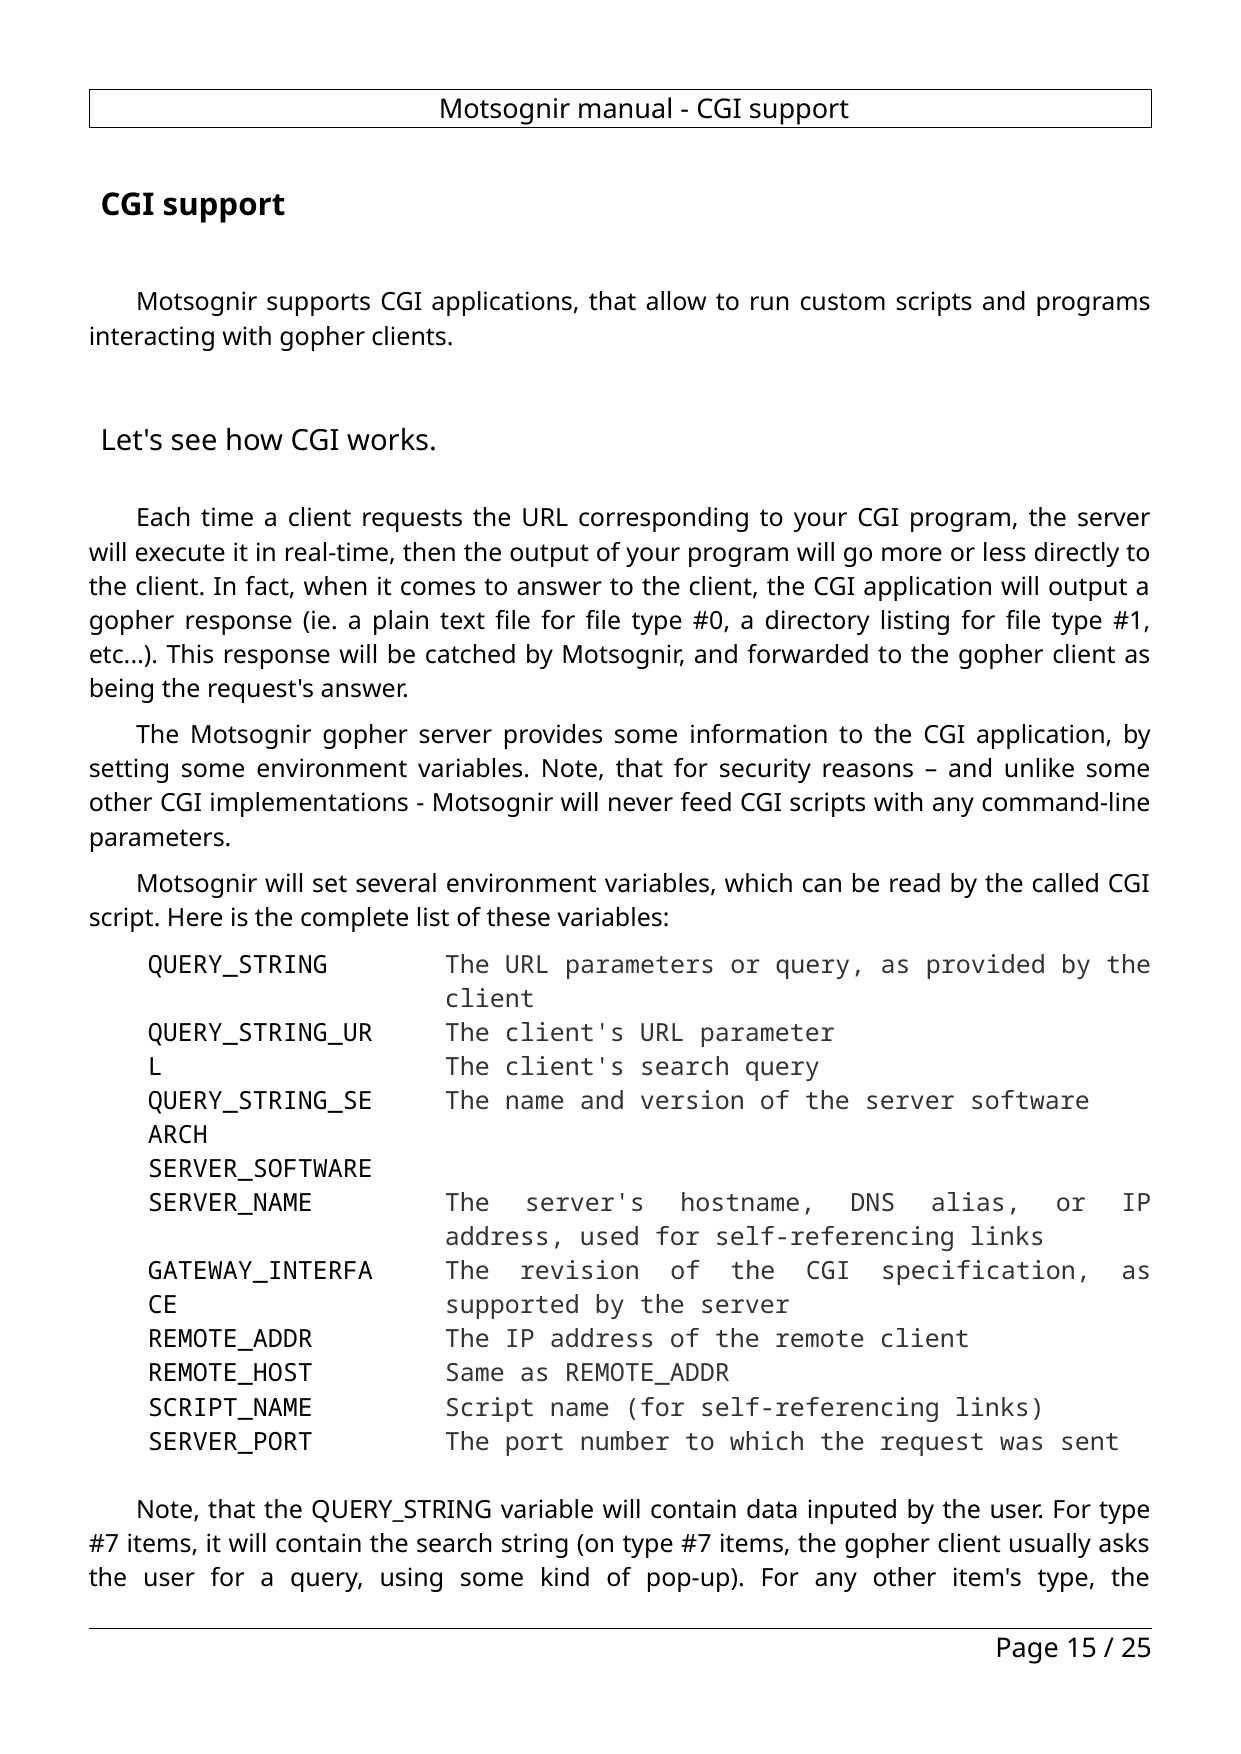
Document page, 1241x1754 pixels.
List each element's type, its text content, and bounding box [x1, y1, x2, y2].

table_header The URL parameters or query, as provided by the client [385, 946, 1152, 1014]
table_cell The revision of the CGI specification, as supported by the server [385, 1253, 1152, 1321]
table_cell The server's hostname, DNS alias, or IP address, used for self-referencing links [385, 1185, 1152, 1253]
table_cell QUERY_STRING_URL QUERY_STRING_SEARCH SERVER_SOFTWARE [89, 1015, 385, 1185]
table_cell SERVER_NAME [89, 1185, 385, 1253]
table_cell SERVER_PORT [89, 1423, 385, 1457]
table_cell REMOTE_ADDR [89, 1321, 385, 1355]
text Motsognir supports CGI applications, that allow to run custom scripts and programs interacting with gopher clients. [88, 284, 1152, 352]
table_header QUERY_STRING [89, 946, 385, 1014]
table_cell The IP address of the remote client [385, 1321, 1152, 1355]
table_cell Same as REMOTE_ADDR [385, 1355, 1152, 1389]
subtitle CGI support [100, 182, 1152, 225]
table_cell The port number to which the request was sent [385, 1423, 1152, 1457]
subtitle Let's see how CGI works. [100, 419, 1152, 459]
text Note, that the QUERY_STRING variable will contain data inputed by the user. For type #7 items, it will contain the search string (on type #7 items, the gopher client usually asks the user for a query, using some kind of pop-up). For any other item's type, the [88, 1491, 1152, 1593]
text Each time a client requests the URL corresponding to your CGI program, the server will execute it in real-time, then the output of your program will go more or less directly to the client. In fact, when it comes to answer to the client, the CGI application will output a gopher response (ie. a plain text file for file type #0, a directory listing for file type #1, etc...). This response will be catched by Motsognir, and forwarded to the gopher client as being the request's answer. [88, 500, 1152, 704]
text Motsognir will set several environment variables, which can be read by the called CGI script. Here is the complete list of these variables: [88, 866, 1152, 934]
table_cell The client's URL parameter The client's search query The name and version of the server software [385, 1015, 1152, 1185]
table_cell REMOTE_HOST [89, 1355, 385, 1389]
table_cell Script name (for self-referencing links) [385, 1389, 1152, 1423]
table_cell GATEWAY_INTERFACE [89, 1253, 385, 1321]
table_cell SCRIPT_NAME [89, 1389, 385, 1423]
text The Motsognir gopher server provides some information to the CGI application, by setting some environment variables. Note, that for security reasons – and unlike some other CGI implementations - Motsognir will never feed CGI scripts with any command-line parameters. [88, 717, 1152, 853]
